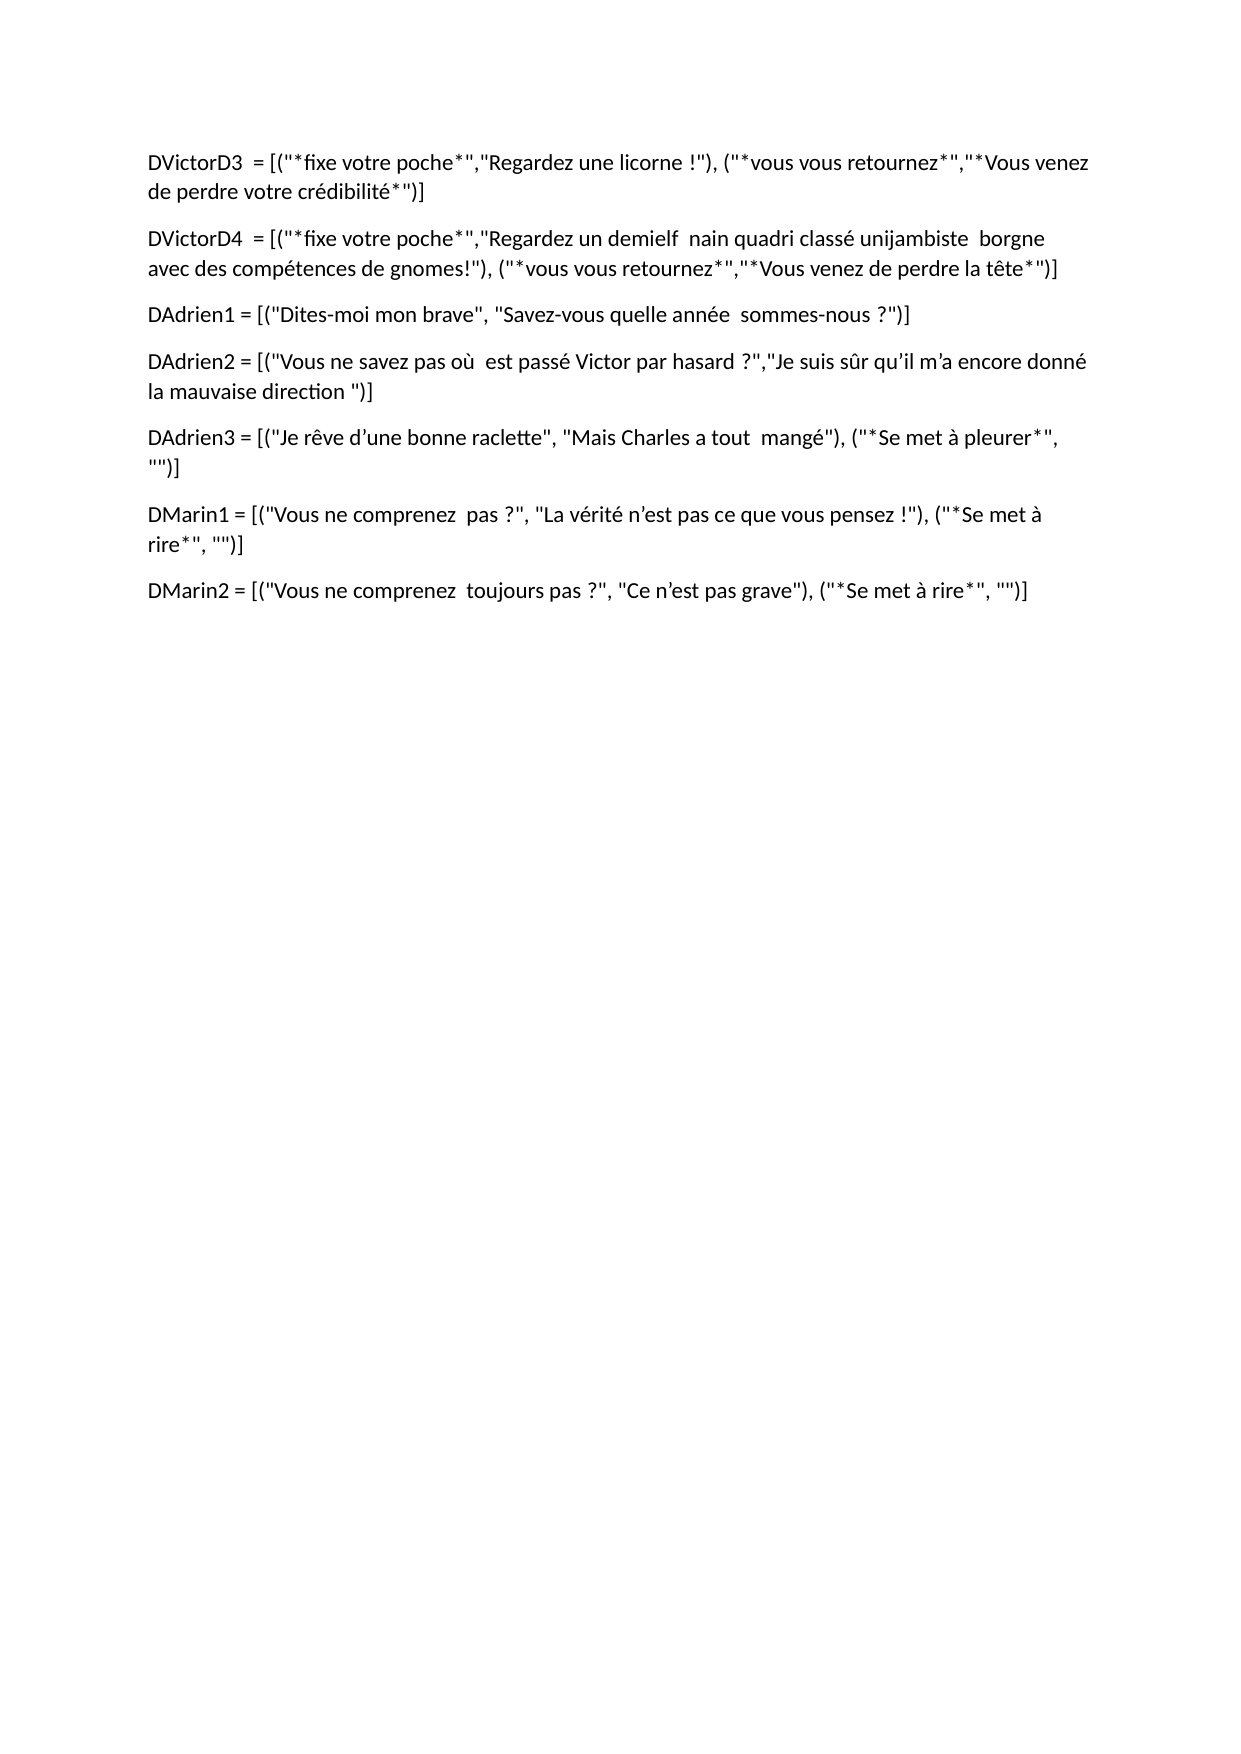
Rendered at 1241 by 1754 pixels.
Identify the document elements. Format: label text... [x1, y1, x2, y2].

text DAdrien3 = [("Je rêve d’une bonne raclette", "Mais Charles a tout mangé"), ("*Se met à pleurer*", "")] [148, 423, 1093, 481]
text DAdrien2 = [("Vous ne savez pas où est passé Victor par hasard ?","Je suis sûr qu’il m’a encore donné la mauvaise direction ")] [148, 347, 1093, 405]
text DAdrien1 = [("Dites-moi mon brave", "Savez-vous quelle année sommes-nous ?")] [148, 301, 1093, 328]
text DMarin2 = [("Vous ne comprenez toujours pas ?", "Ce n’est pas grave"), ("*Se met à rire*", "")] [148, 576, 1093, 604]
text DVictorD4 = [("*fixe votre poche*","Regardez un demielf nain quadri classé unijambiste borgne avec des compétences de gnomes!"), ("*vous vous retournez*","*Vous venez de perdre la tête*")] [148, 224, 1093, 282]
text DMarin1 = [("Vous ne comprenez pas ?", "La vérité n’est pas ce que vous pensez !"), ("*Se met à rire*", "")] [148, 500, 1093, 558]
text DVictorD3 = [("*fixe votre poche*","Regardez une licorne !"), ("*vous vous retournez*","*Vous venez de perdre votre crédibilité*")] [148, 148, 1093, 206]
